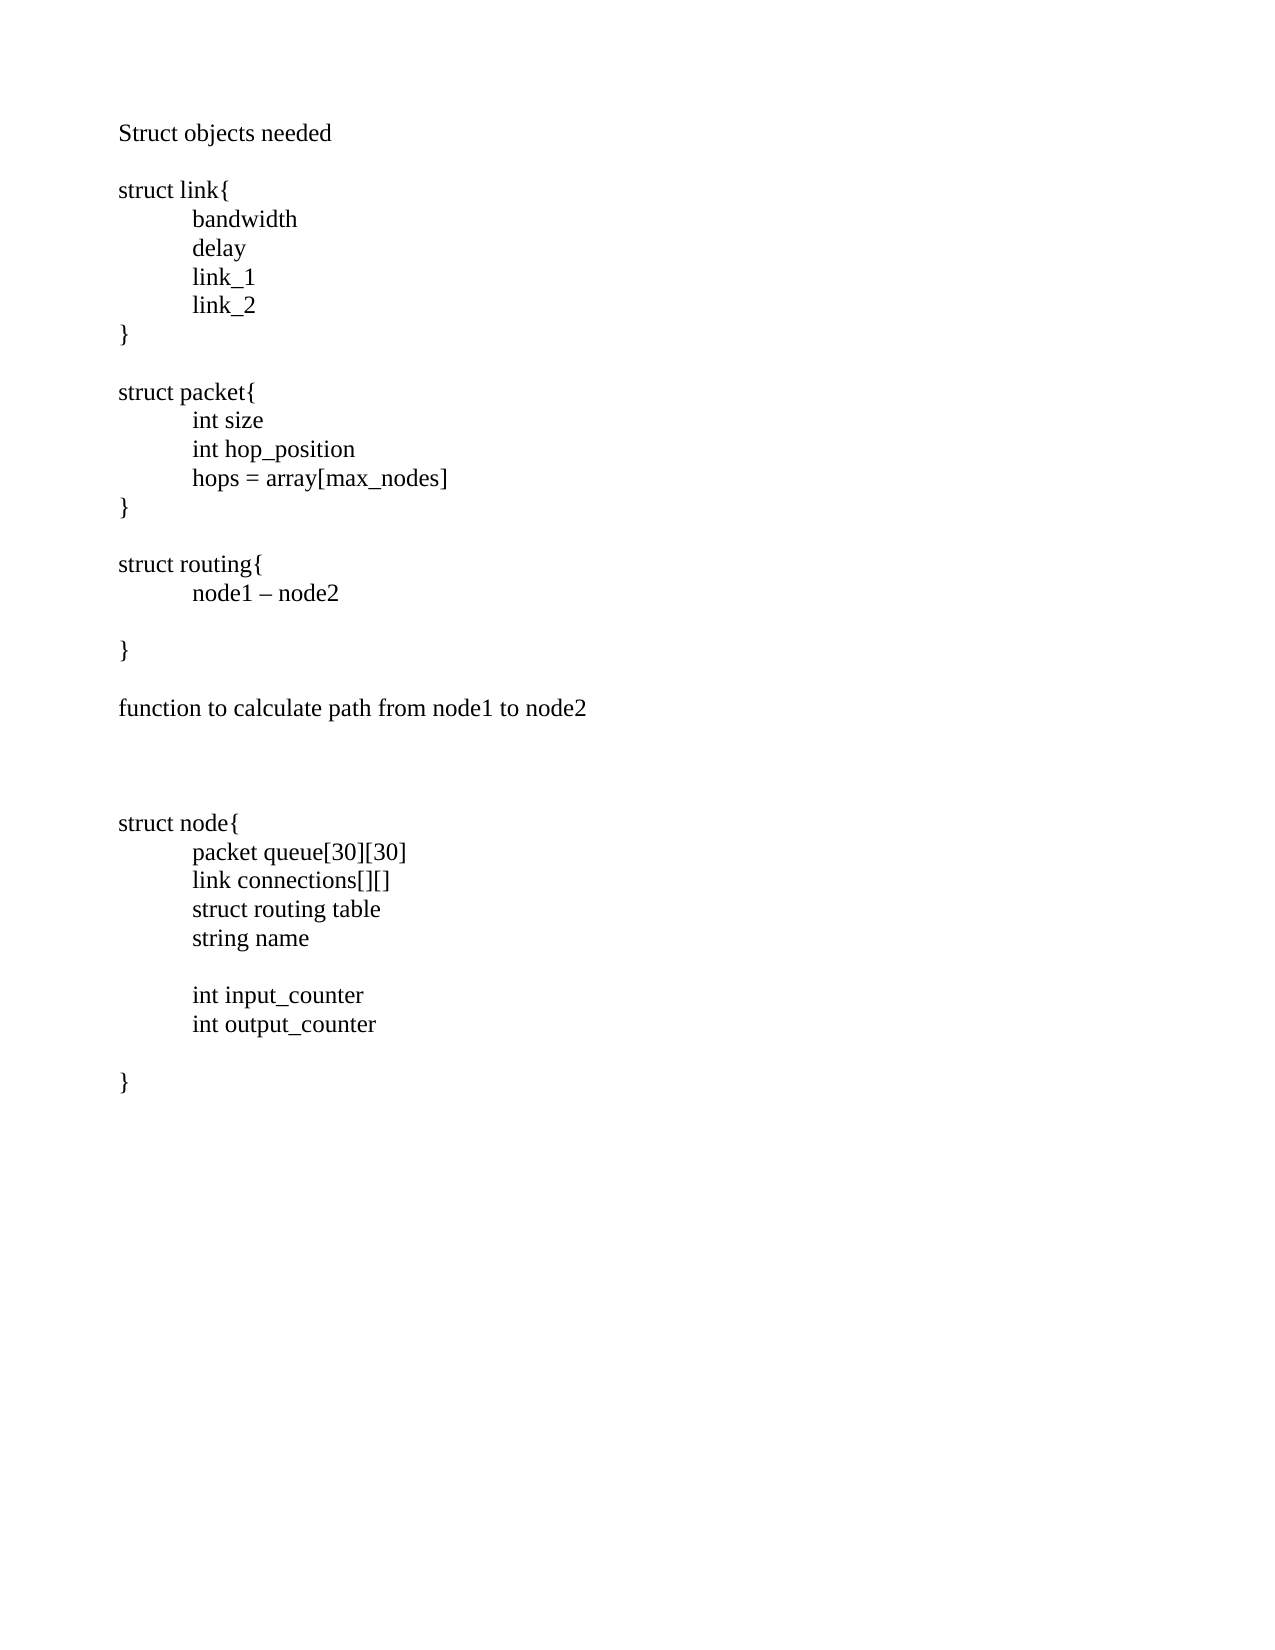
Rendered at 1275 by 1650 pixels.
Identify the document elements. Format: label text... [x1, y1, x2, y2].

text bandwidth [118, 204, 1157, 233]
text int output_counter [118, 1009, 1157, 1038]
text struct routing table [118, 894, 1157, 923]
text } [118, 319, 1157, 348]
text node1 – node2 [118, 578, 1157, 607]
text string name [118, 923, 1157, 952]
text int size [118, 406, 1157, 434]
text link_2 [118, 291, 1157, 319]
text link connections[][] [118, 866, 1157, 894]
text } [118, 1067, 1157, 1096]
text Struct objects needed [118, 118, 1157, 147]
text struct node{ [118, 808, 1157, 837]
text struct packet{ [118, 377, 1157, 406]
text } [118, 492, 1157, 521]
text delay [118, 233, 1157, 262]
text int hop_position [118, 434, 1157, 463]
text struct routing{ [118, 549, 1157, 578]
text function to calculate path from node1 to node2 [118, 693, 1157, 722]
text packet queue[30][30] [118, 837, 1157, 866]
text hops = array[max_nodes] [118, 463, 1157, 492]
text struct link{ [118, 176, 1157, 204]
text } [118, 636, 1157, 664]
text link_1 [118, 262, 1157, 291]
text int input_counter [118, 981, 1157, 1009]
